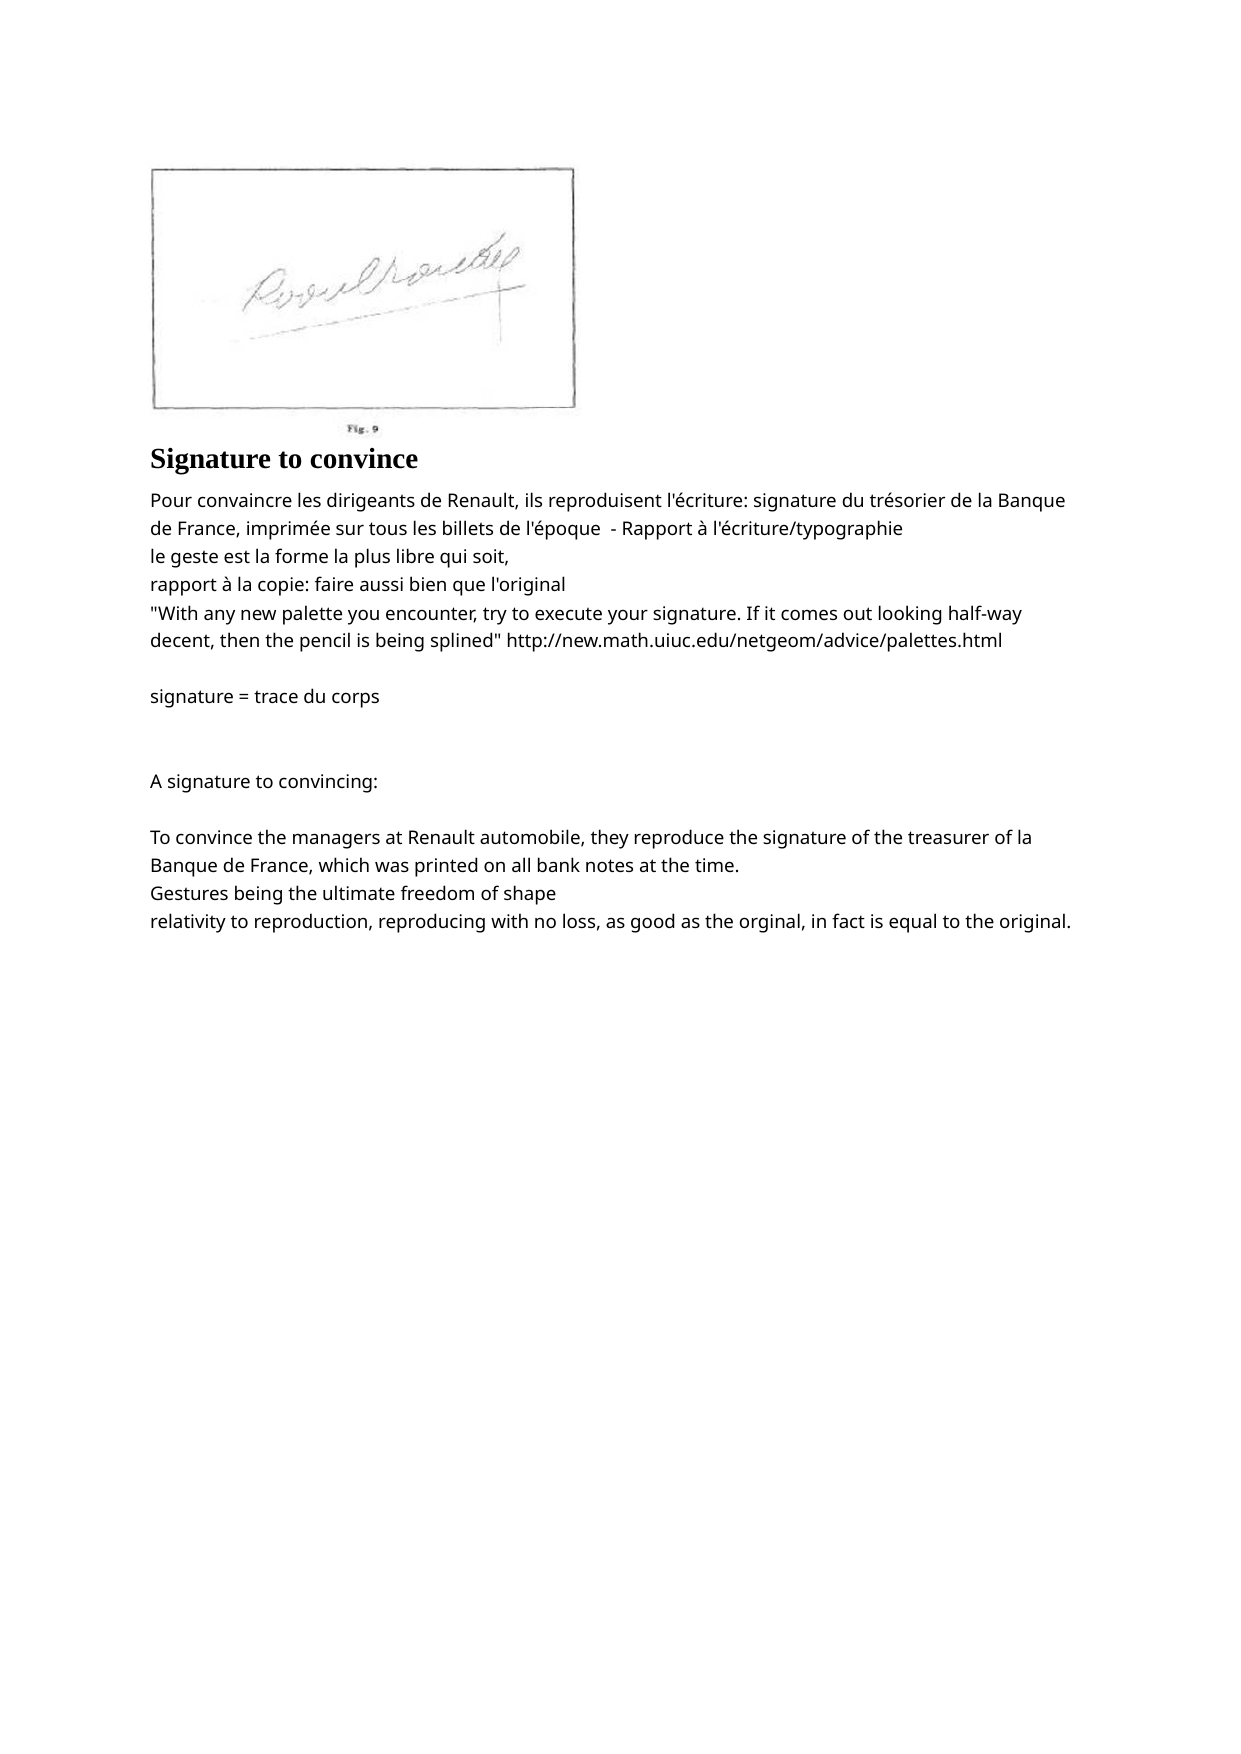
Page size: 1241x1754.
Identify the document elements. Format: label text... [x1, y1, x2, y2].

text rapport à la copie: faire aussi bien que l'original [150, 572, 1091, 597]
picture [140, 152, 582, 442]
text A signature to convincing: [150, 768, 1091, 793]
text signature = trace du corps [150, 684, 1091, 709]
text "With any new palette you encounter, try to execute your signature. If it comes out looking half-way decent, then the pencil is being splined" http://new.math.uiuc.edu/netgeom/advice/palettes.html [150, 600, 1091, 653]
text Pour convaincre les dirigeants de Renault, ils reproduisent l'écriture: signature du trésorier de la Banque de France, imprimée sur tous les billets de l'époque - Rapport à l'écriture/typographie [150, 488, 1091, 541]
text relativity to reproduction, reproducing with no loss, as good as the orginal, in fact is equal to the original. [150, 908, 1091, 933]
text Gestures being the ultimate freedom of shape [150, 880, 1091, 906]
subtitle Signature to convince [150, 175, 1091, 475]
text le geste est la forme la plus libre qui soit, [150, 544, 1091, 569]
text To convince the managers at Renault automobile, they reproduce the signature of the treasurer of la Banque de France, which was printed on all bank notes at the time. [150, 824, 1091, 877]
